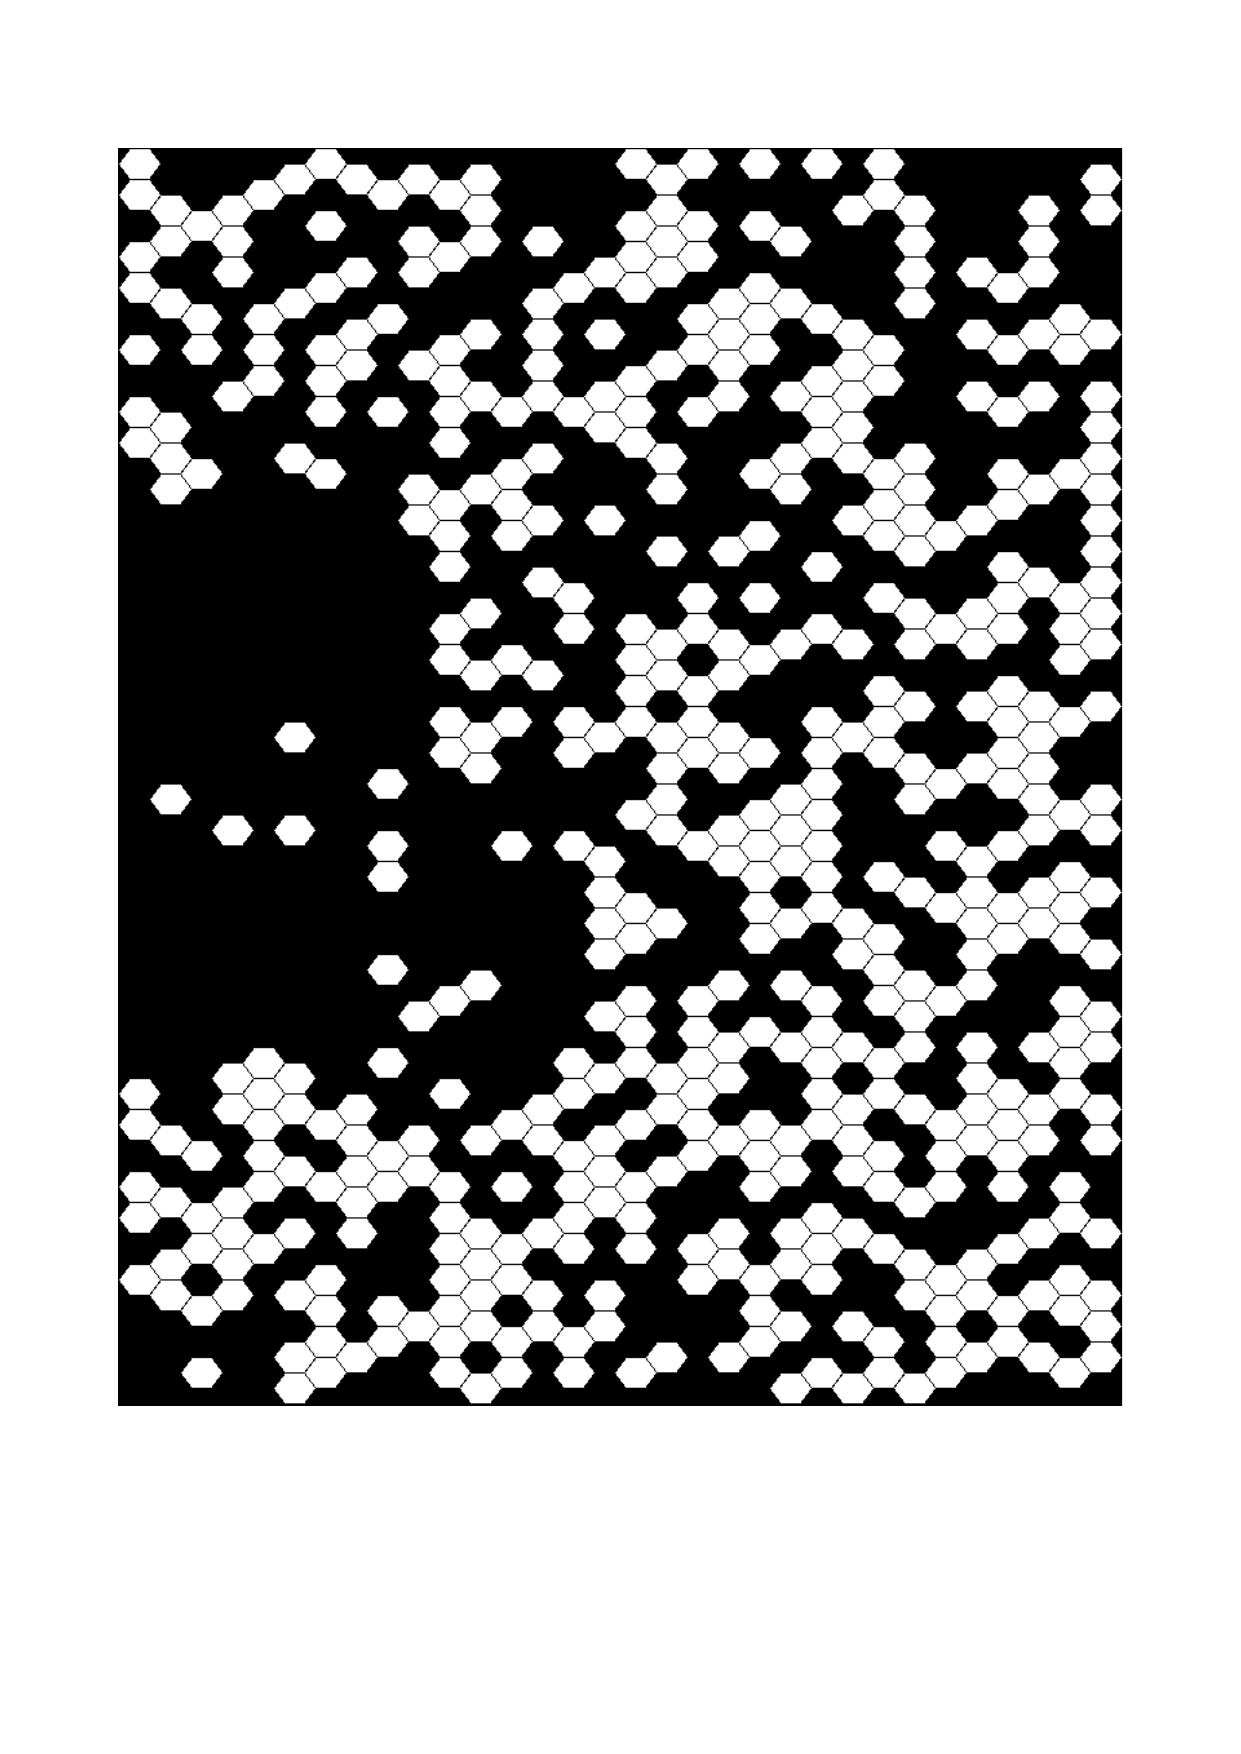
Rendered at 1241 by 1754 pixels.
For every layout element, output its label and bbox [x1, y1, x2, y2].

picture [118, 148, 1123, 1406]
